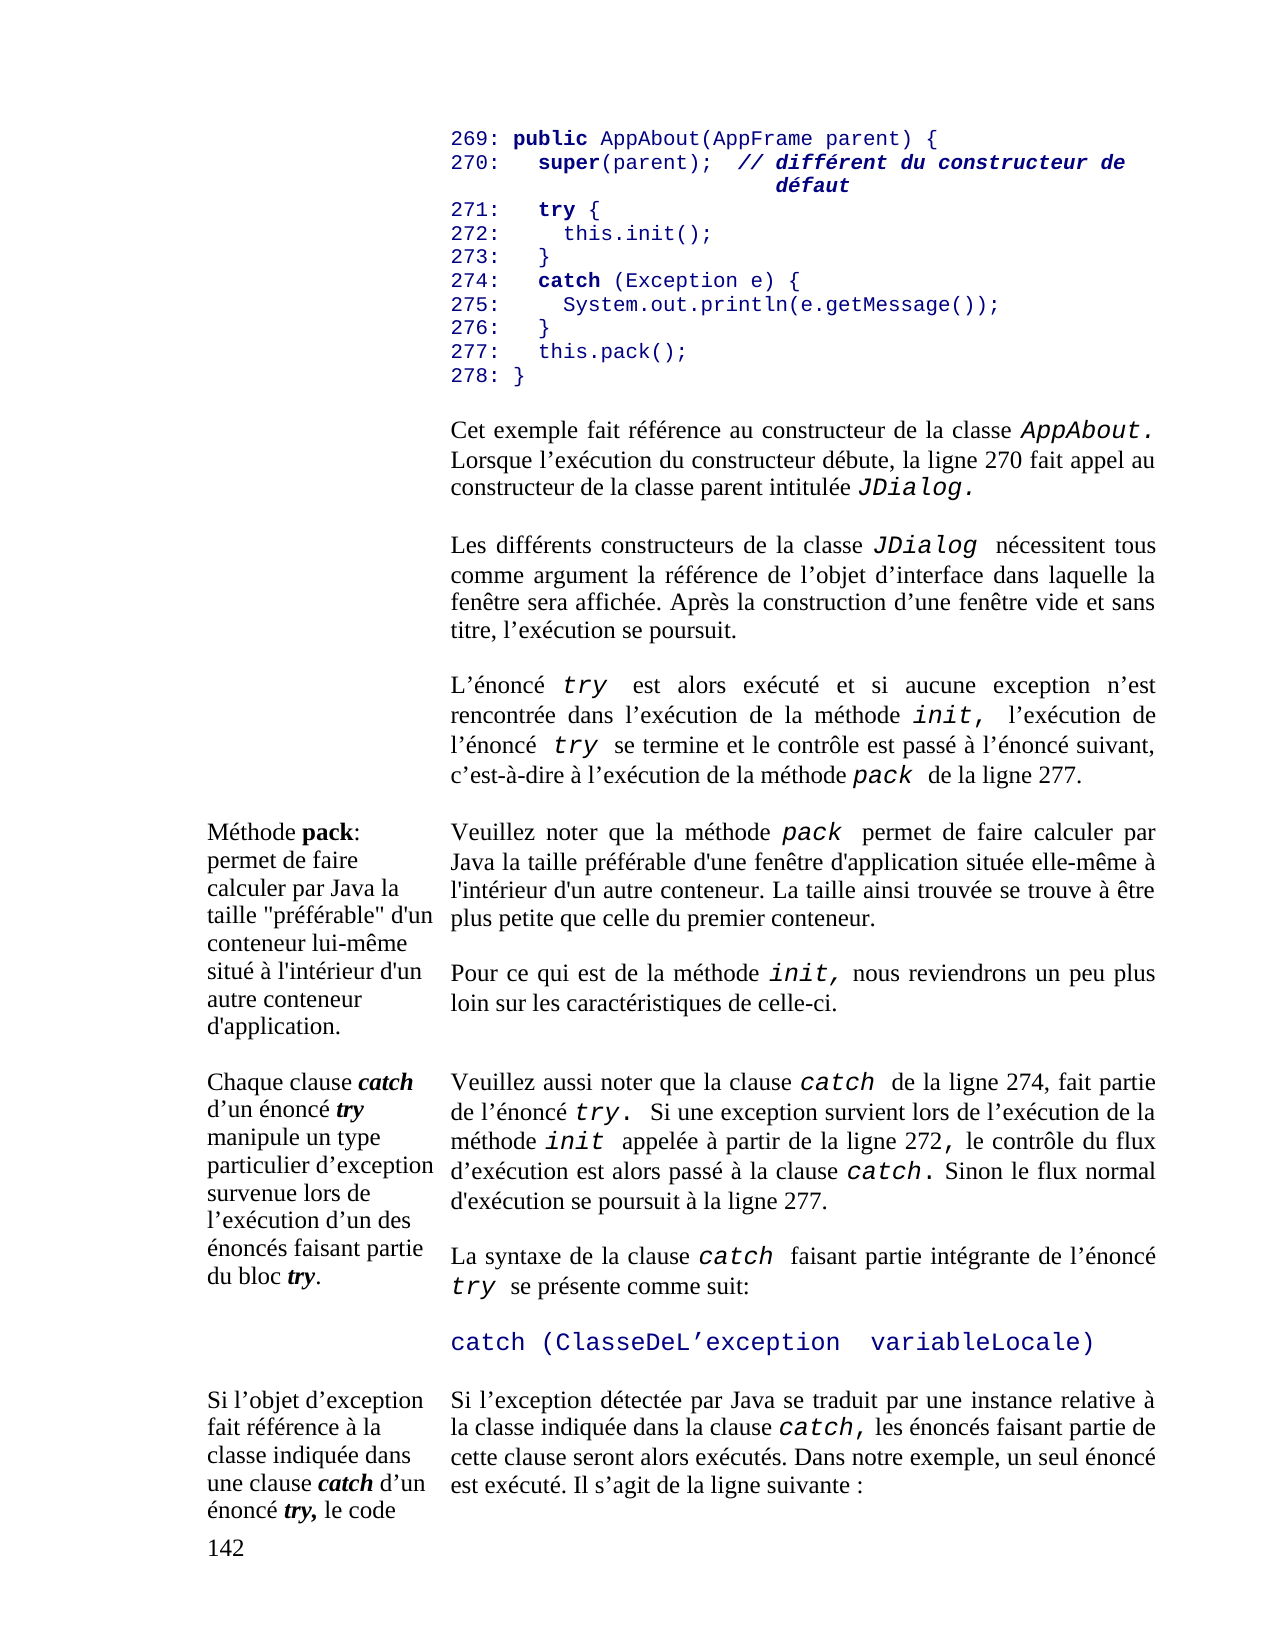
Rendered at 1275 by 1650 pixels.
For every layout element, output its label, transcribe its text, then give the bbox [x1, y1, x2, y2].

table_header [200, 416, 443, 503]
table_header Chaque clause catch d’un énoncé try manipule un type particulier d’exception survenue lors de l’exécution d’un des énoncés faisant partie du bloc try. [200, 1068, 443, 1302]
table_header [200, 1330, 443, 1358]
table_header Si l’objet d’exception fait référence à la classe indiquée dans une clause catch d’un énoncé try, le code [200, 1386, 443, 1526]
table_header Cet exemple fait référence au constructeur de la classe AppAbout. Lorsque l’exécution du constructeur débute, la ligne 270 fait appel au constructeur de la classe parent intitulée JDialog. [443, 416, 1163, 503]
table_header [200, 531, 443, 644]
table_header Méthode pack: permet de faire calculer par Java la taille "préférable" d'un conteneur lui-même situé à l'intérieur d'un autre conteneur d'application. [200, 819, 443, 1040]
table_header 269: public AppAbout(AppFrame parent) { 270: super(parent); // différent du constructeur de défaut 271: try { 272: this.init(); 273: } 274: catch (Exception e) { 275: System.out.println(e.getMessage()); 276: } 277: this.pack(); 278: } [443, 128, 1163, 388]
table_header Veuillez aussi noter que la clause catch de la ligne 274, fait partie de l’énoncé try. Si une exception survient lors de l’exécution de la méthode init appelée à partir de la ligne 272, le contrôle du flux d’exécution est alors passé à la clause catch. Sinon le flux normal d'exécution se poursuit à la ligne 277. La syntaxe de la clause catch faisant partie intégrante de l’énoncé try se présente comme suit: [443, 1068, 1163, 1302]
table_header Veuillez noter que la méthode pack permet de faire calculer par Java la taille préférable d'une fenêtre d'application située elle-même à l'intérieur d'un autre conteneur. La taille ainsi trouvée se trouve à être plus petite que celle du premier conteneur. Pour ce qui est de la méthode init, nous reviendrons un peu plus loin sur les caractéristiques de celle-ci. [443, 819, 1163, 1040]
table_header Si l’exception détectée par Java se traduit par une instance relative à la classe indiquée dans la clause catch, les énoncés faisant partie de cette clause seront alors exécutés. Dans notre exemple, un seul énoncé est exécuté. Il s’agit de la ligne suivante : [443, 1386, 1163, 1526]
table_header L’énoncé try est alors exécuté et si aucune exception n’est rencontrée dans l’exécution de la méthode init, l’exécution de l’énoncé try se termine et le contrôle est passé à l’énoncé suivant, c’est-à-dire à l’exécution de la méthode pack de la ligne 277. [443, 672, 1163, 791]
table_header [200, 128, 443, 388]
table_header Les différents constructeurs de la classe JDialog nécessitent tous comme argument la référence de l’objet d’interface dans laquelle la fenêtre sera affichée. Après la construction d’une fenêtre vide et sans titre, l’exécution se poursuit. [443, 531, 1163, 644]
table_header catch (ClasseDeL’exception variableLocale) [443, 1330, 1163, 1358]
table_header [200, 672, 443, 791]
